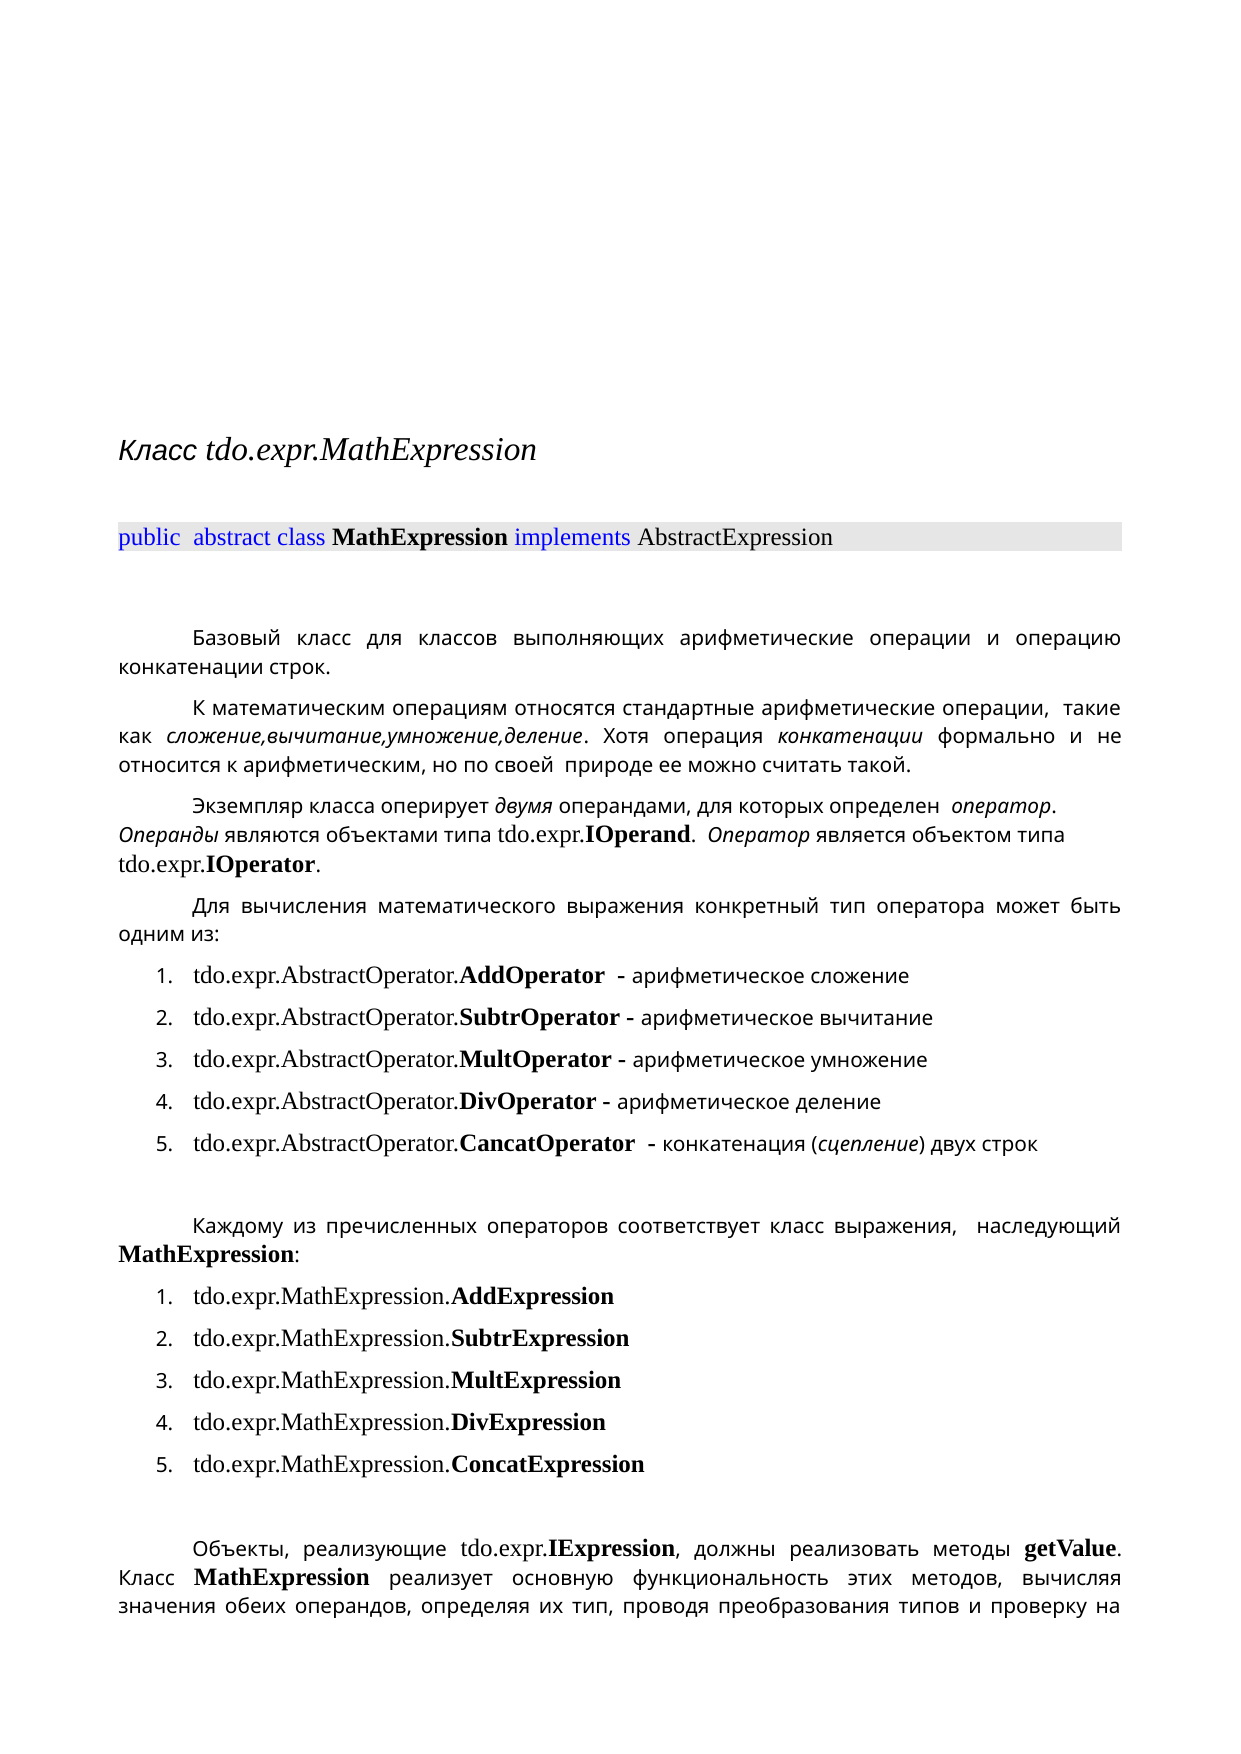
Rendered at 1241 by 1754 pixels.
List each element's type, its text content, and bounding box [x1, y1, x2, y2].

list tdo.expr.AbstractOperator.AddOperator - арифметическое сложение [156, 960, 1122, 990]
text Каждому из пречисленных операторов соответствует класс выражения, наследующий MathExpression: [118, 1211, 1122, 1269]
subtitle Класс tdo.expr.MathExpression [118, 430, 1122, 468]
list tdo.expr.MathExpression.AddExpression [156, 1281, 1122, 1311]
text Экземпляр класса оперирует двумя операндами, для которых определен оператор. Операнды являются объектами типа tdo.expr.IOperand. Оператор является объектом типа tdo.expr.IOperator. [118, 791, 1122, 878]
text Для вычисления математического выражения конкретный тип оператора может быть одним из: [118, 891, 1122, 948]
list tdo.expr.AbstractOperator.MultOperator - арифметическое умножение [156, 1044, 1122, 1074]
list tdo.expr.MathExpression.ConcatExpression [156, 1449, 1122, 1479]
list tdo.expr.MathExpression.SubtrExpression [156, 1323, 1122, 1353]
text К математическим операциям относятся стандартные арифметические операции, такие как сложение,вычитание,умножение,деление. Хотя операция конкатенации формально и не относится к арифметическим, но по своей природе ее можно считать такой. [118, 693, 1122, 778]
text public abstract class MathExpression implements AbstractExpression [118, 522, 1122, 551]
list tdo.expr.AbstractOperator.SubtrOperator - арифметическое вычитание [156, 1002, 1122, 1032]
list tdo.expr.MathExpression.DivExpression [156, 1407, 1122, 1437]
list tdo.expr.AbstractOperator.DivOperator - арифметическое деление [156, 1086, 1122, 1116]
text Базовый класс для классов выполняющих арифметические операции и операцию конкатенации строк. [118, 614, 1122, 681]
list tdo.expr.MathExpression.MultExpression [156, 1365, 1122, 1395]
list tdo.expr.AbstractOperator.CancatOperator - конкатенация (сцепление) двух строк [156, 1128, 1122, 1158]
text Объекты, реализующие tdo.expr.IExpression, должны реализовать методы getValue. Класс MathExpression реализует основную функциональность этих методов, вычисляя значения обеих операндов, определяя их тип, проводя преобразования типов и проверку на [118, 1533, 1122, 1620]
